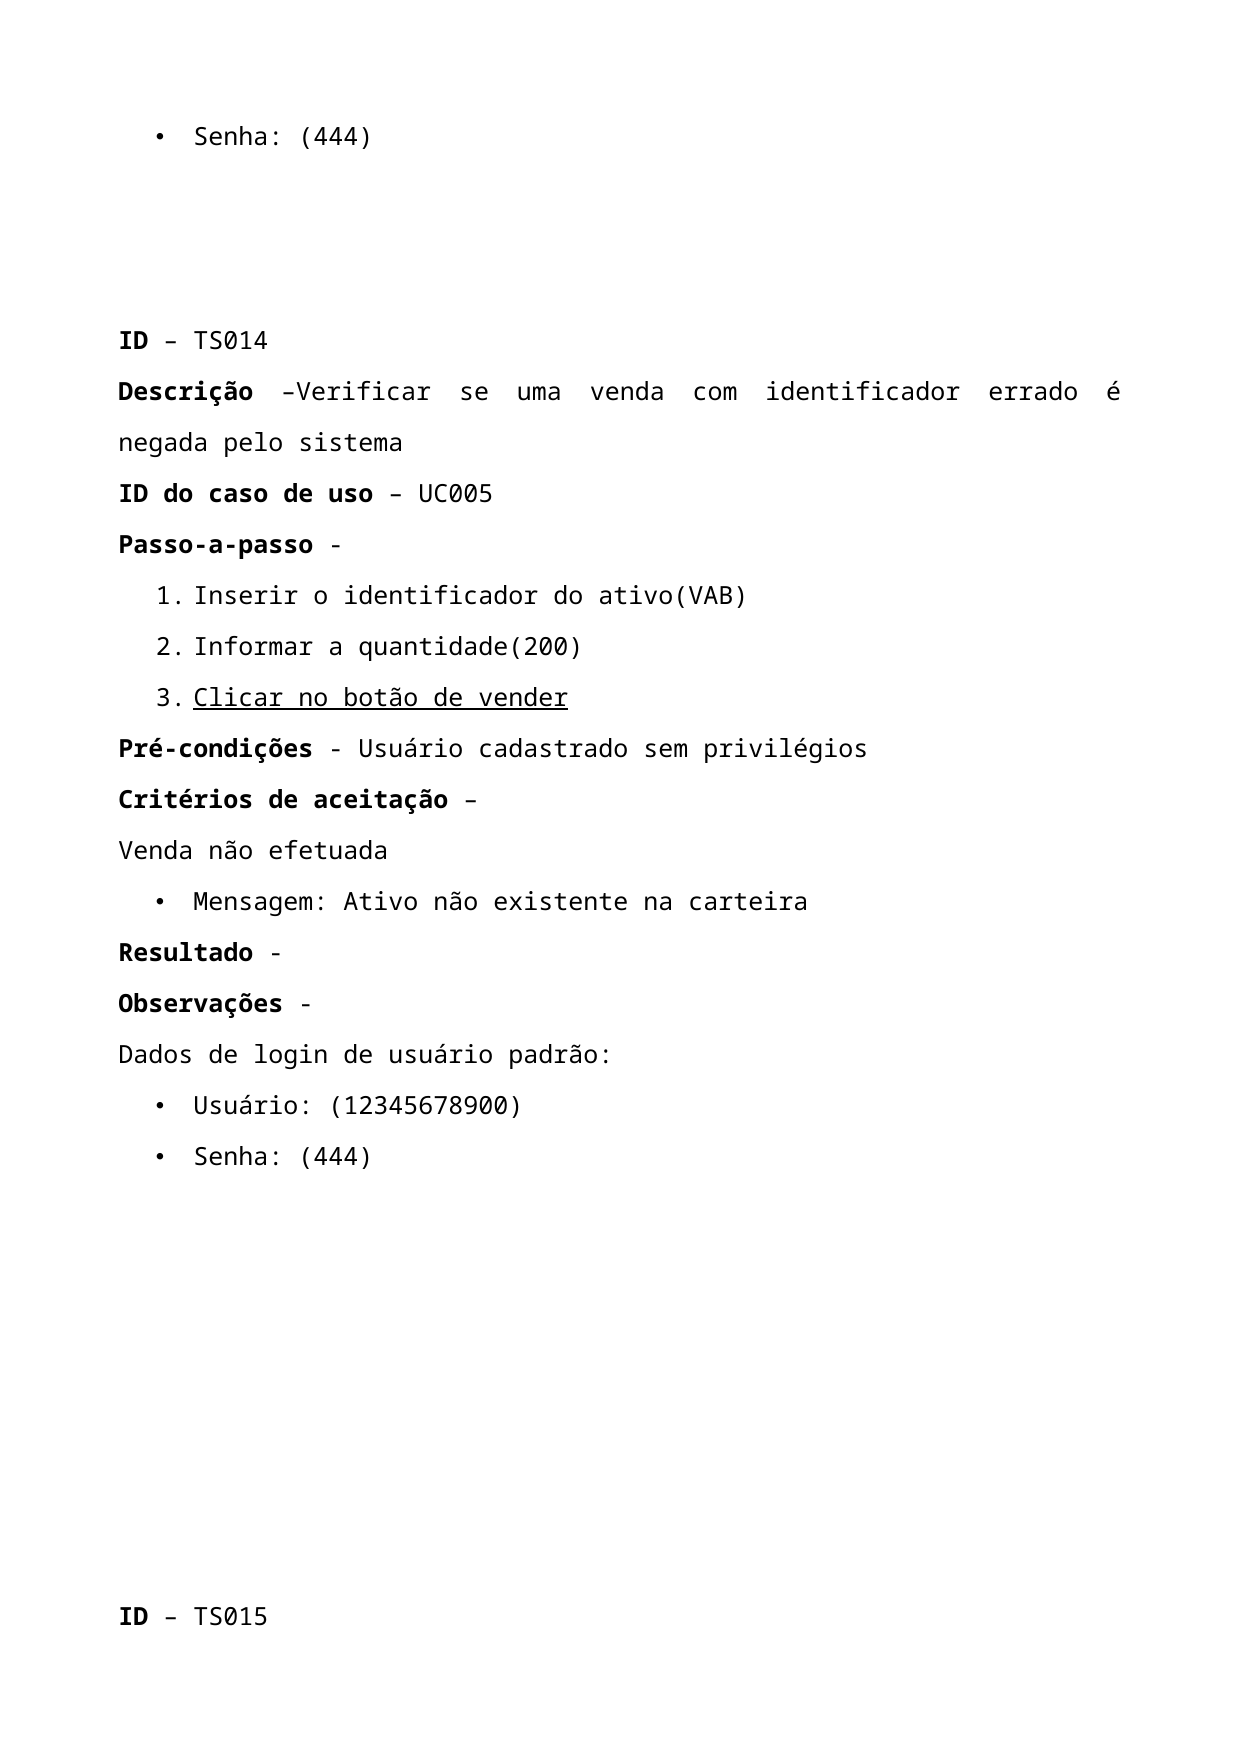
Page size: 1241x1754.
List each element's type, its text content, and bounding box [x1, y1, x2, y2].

text Venda não efetuada [118, 833, 1122, 867]
list Senha: (444) [156, 118, 1122, 152]
list Usuário: (12345678900) [156, 1088, 1122, 1122]
text Resultado - [118, 935, 1122, 969]
text Dados de login de usuário padrão: [118, 1037, 1122, 1071]
list Inserir o identificador do ativo(VAB) [156, 577, 1122, 612]
text Passo-a-passo - [118, 526, 1122, 561]
text ID do caso de uso – UC005 [118, 475, 1122, 509]
text Descrição –Verificar se uma venda com identificador errado é negada pelo sistema [118, 373, 1122, 458]
list Senha: (444) [156, 1139, 1122, 1173]
text ID – TS015 [118, 1598, 1122, 1632]
text Observações - [118, 986, 1122, 1020]
text Pré-condições - Usuário cadastrado sem privilégios [118, 731, 1122, 765]
list Mensagem: Ativo não existente na carteira [156, 884, 1122, 918]
list Informar a quantidade(200) [156, 628, 1122, 663]
text Critérios de aceitação – [118, 782, 1122, 816]
text ID – TS014 [118, 322, 1122, 356]
list Clicar no botão de vender [156, 679, 1122, 714]
